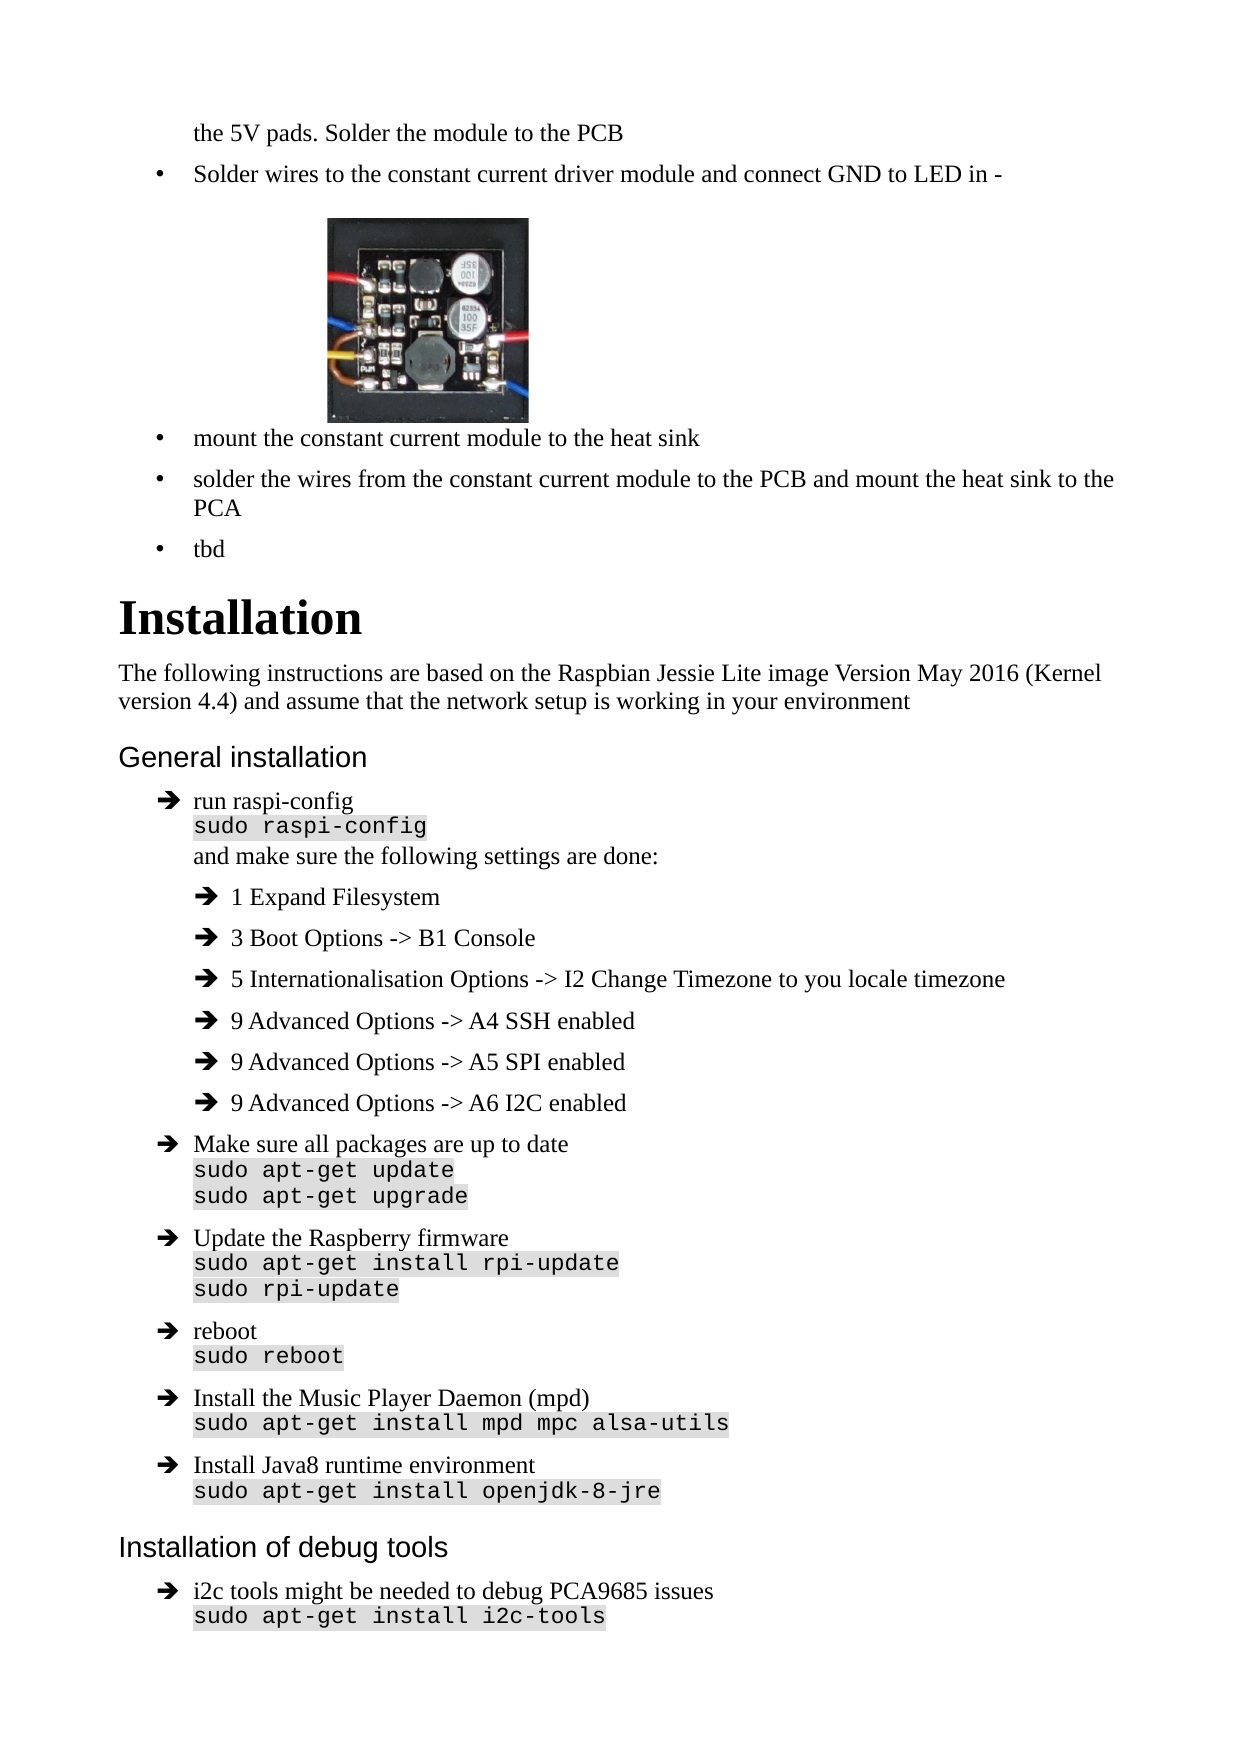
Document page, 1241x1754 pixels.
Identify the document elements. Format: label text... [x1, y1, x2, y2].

list run raspi-config sudo raspi-config and make sure the following settings are done: [156, 786, 1122, 869]
list 9 Advanced Options -> A6 I2C enabled [193, 1088, 1122, 1117]
list tbd [156, 534, 1122, 563]
list Install the Music Player Daemon (mpd) sudo apt-get install mpd mpc alsa-utils [156, 1383, 1122, 1438]
list Solder wires to the constant current driver module and connect GND to LED in - [156, 159, 1122, 188]
list reboot sudo reboot [156, 1316, 1122, 1371]
picture [327, 218, 529, 423]
list i2c tools might be needed to debug PCA9685 issues sudo apt-get install i2c-tools [156, 1576, 1122, 1631]
list the 5V pads. Solder the module to the PCB [156, 118, 1122, 147]
list 9 Advanced Options -> A4 SSH enabled [193, 1006, 1122, 1034]
list 9 Advanced Options -> A5 SPI enabled [193, 1047, 1122, 1076]
list Update the Raspberry firmware sudo apt-get install rpi-update sudo rpi-update [156, 1223, 1122, 1303]
list 3 Boot Options -> B1 Console [193, 923, 1122, 952]
list 5 Internationalisation Options -> I2 Change Timezone to you locale timezone [193, 964, 1122, 993]
subtitle General installation [118, 740, 1122, 774]
list mount the constant current module to the heat sink [156, 201, 1122, 451]
text The following instructions are based on the Raspbian Jessie Lite image Version May 2016 (Kernel version 4.4) and assume that the network setup is working in your environment [118, 658, 1122, 715]
subtitle Installation of debug tools [118, 1530, 1122, 1563]
list solder the wires from the constant current module to the PCB and mount the heat sink to the PCA [156, 464, 1122, 521]
list 1 Expand Filesystem [193, 882, 1122, 911]
list Install Java8 runtime environment sudo apt-get install openjdk-8-jre [156, 1450, 1122, 1505]
subtitle Installation [118, 588, 1122, 645]
list Make sure all packages are up to date sudo apt-get update sudo apt-get upgrade [156, 1129, 1122, 1210]
